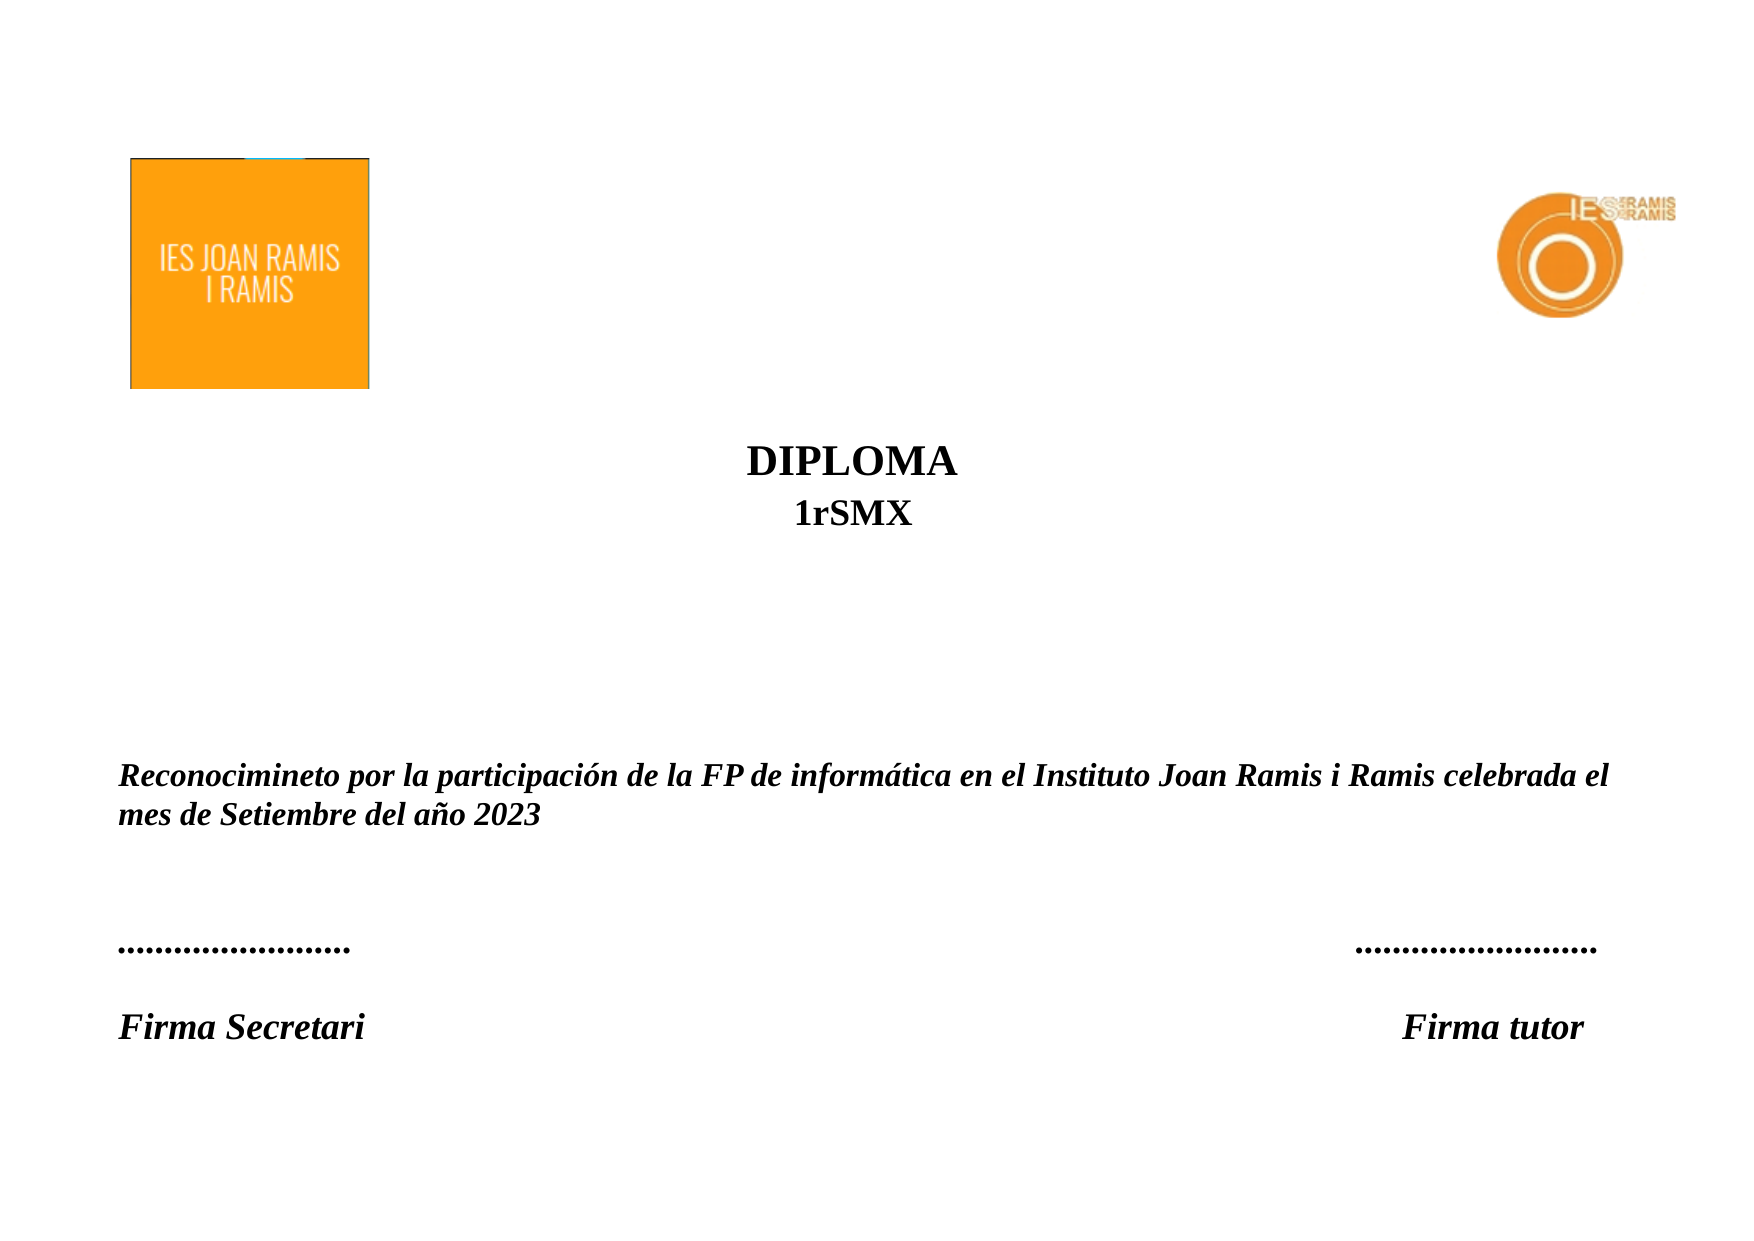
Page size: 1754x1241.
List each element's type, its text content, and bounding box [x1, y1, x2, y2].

picture [130, 158, 370, 389]
text Firma Secretari Firma tutor [118, 1004, 1636, 1048]
text Reconocimineto por la participación de la FP de informática en el Instituto Joan Ramis i Ramis celebrada el mes de Setiembre del año 2023 [118, 755, 1636, 832]
text ......................... .......................... [118, 918, 1636, 961]
picture [1452, 151, 1682, 340]
text DIPLOMA [118, 434, 1636, 485]
text 1rSMX [118, 485, 1636, 535]
